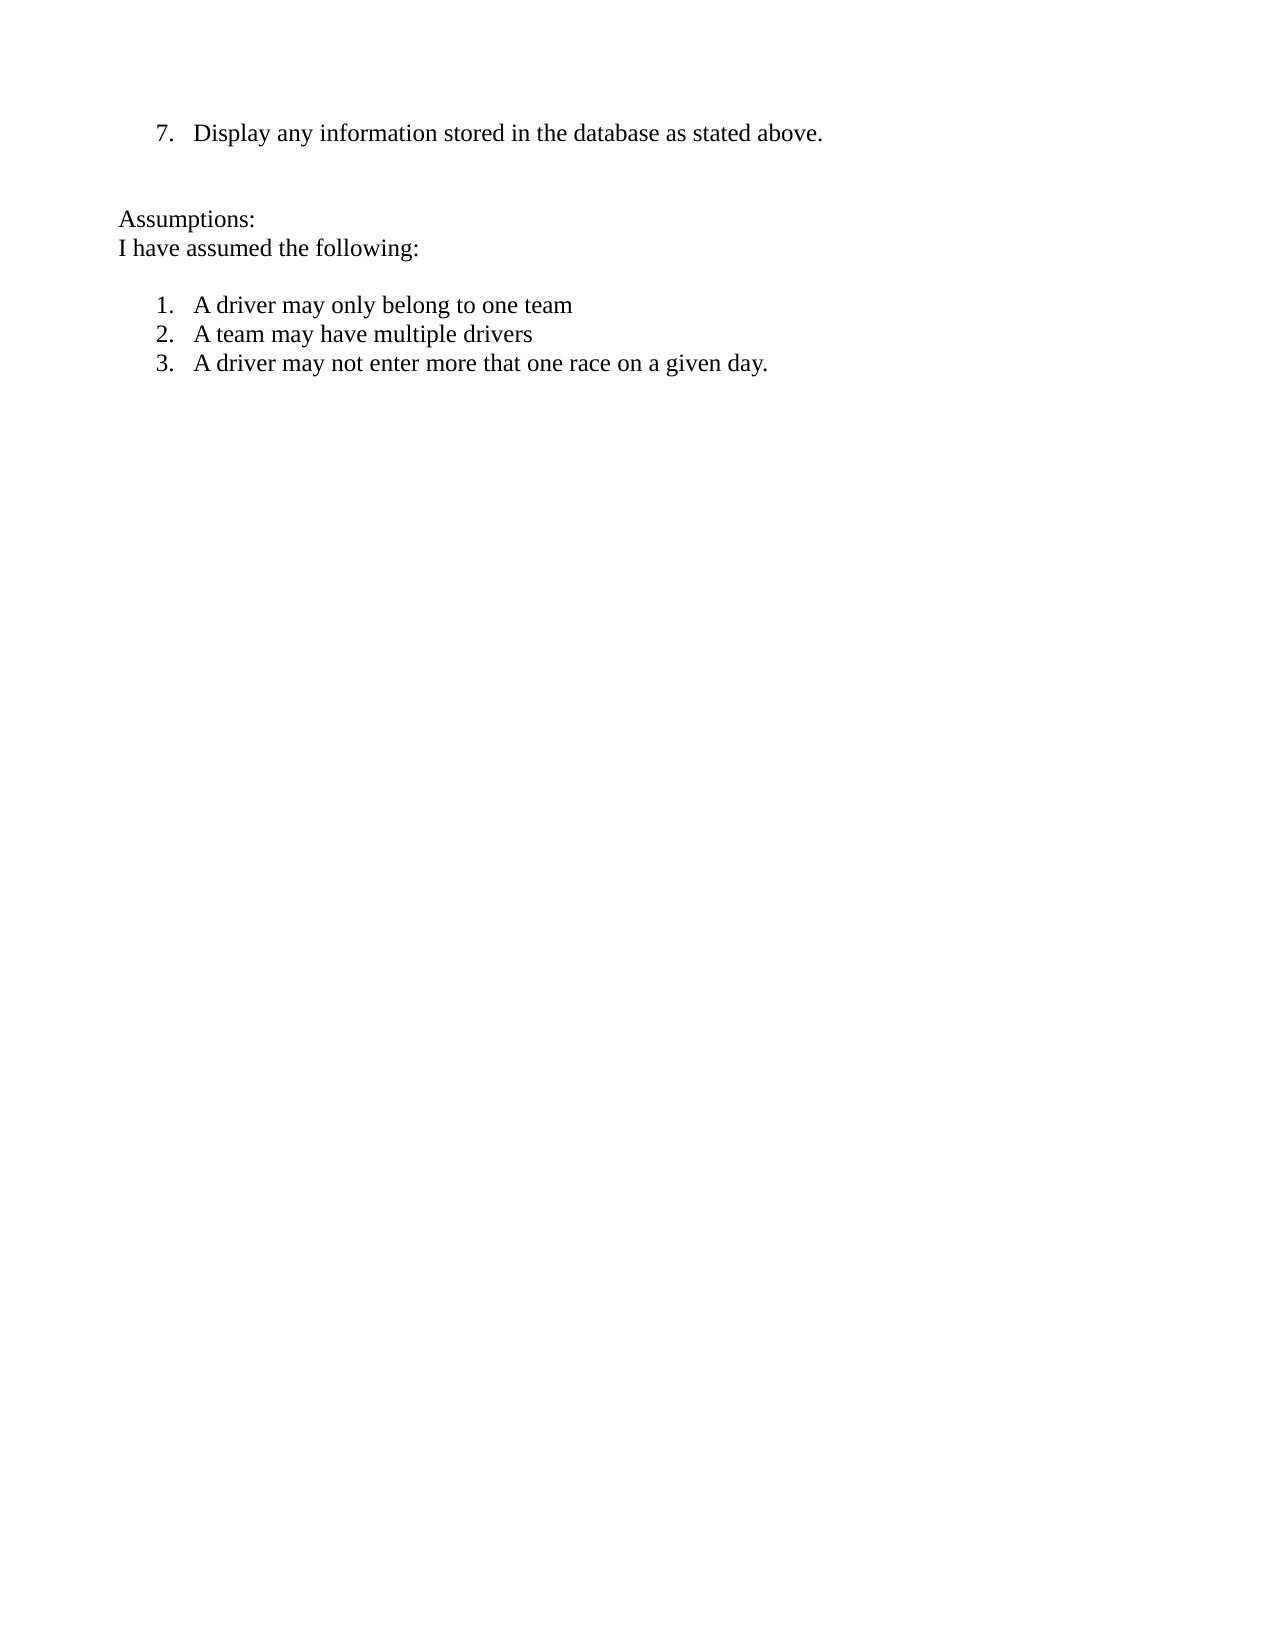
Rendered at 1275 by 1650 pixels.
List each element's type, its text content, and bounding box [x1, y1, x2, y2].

text I have assumed the following: [118, 233, 1157, 262]
text Assumptions: [118, 204, 1157, 233]
list A driver may only belong to one team [156, 291, 1157, 319]
list Display any information stored in the database as stated above. [156, 118, 1157, 147]
list A driver may not enter more that one race on a given day. [156, 348, 1157, 377]
list A team may have multiple drivers [156, 319, 1157, 348]
